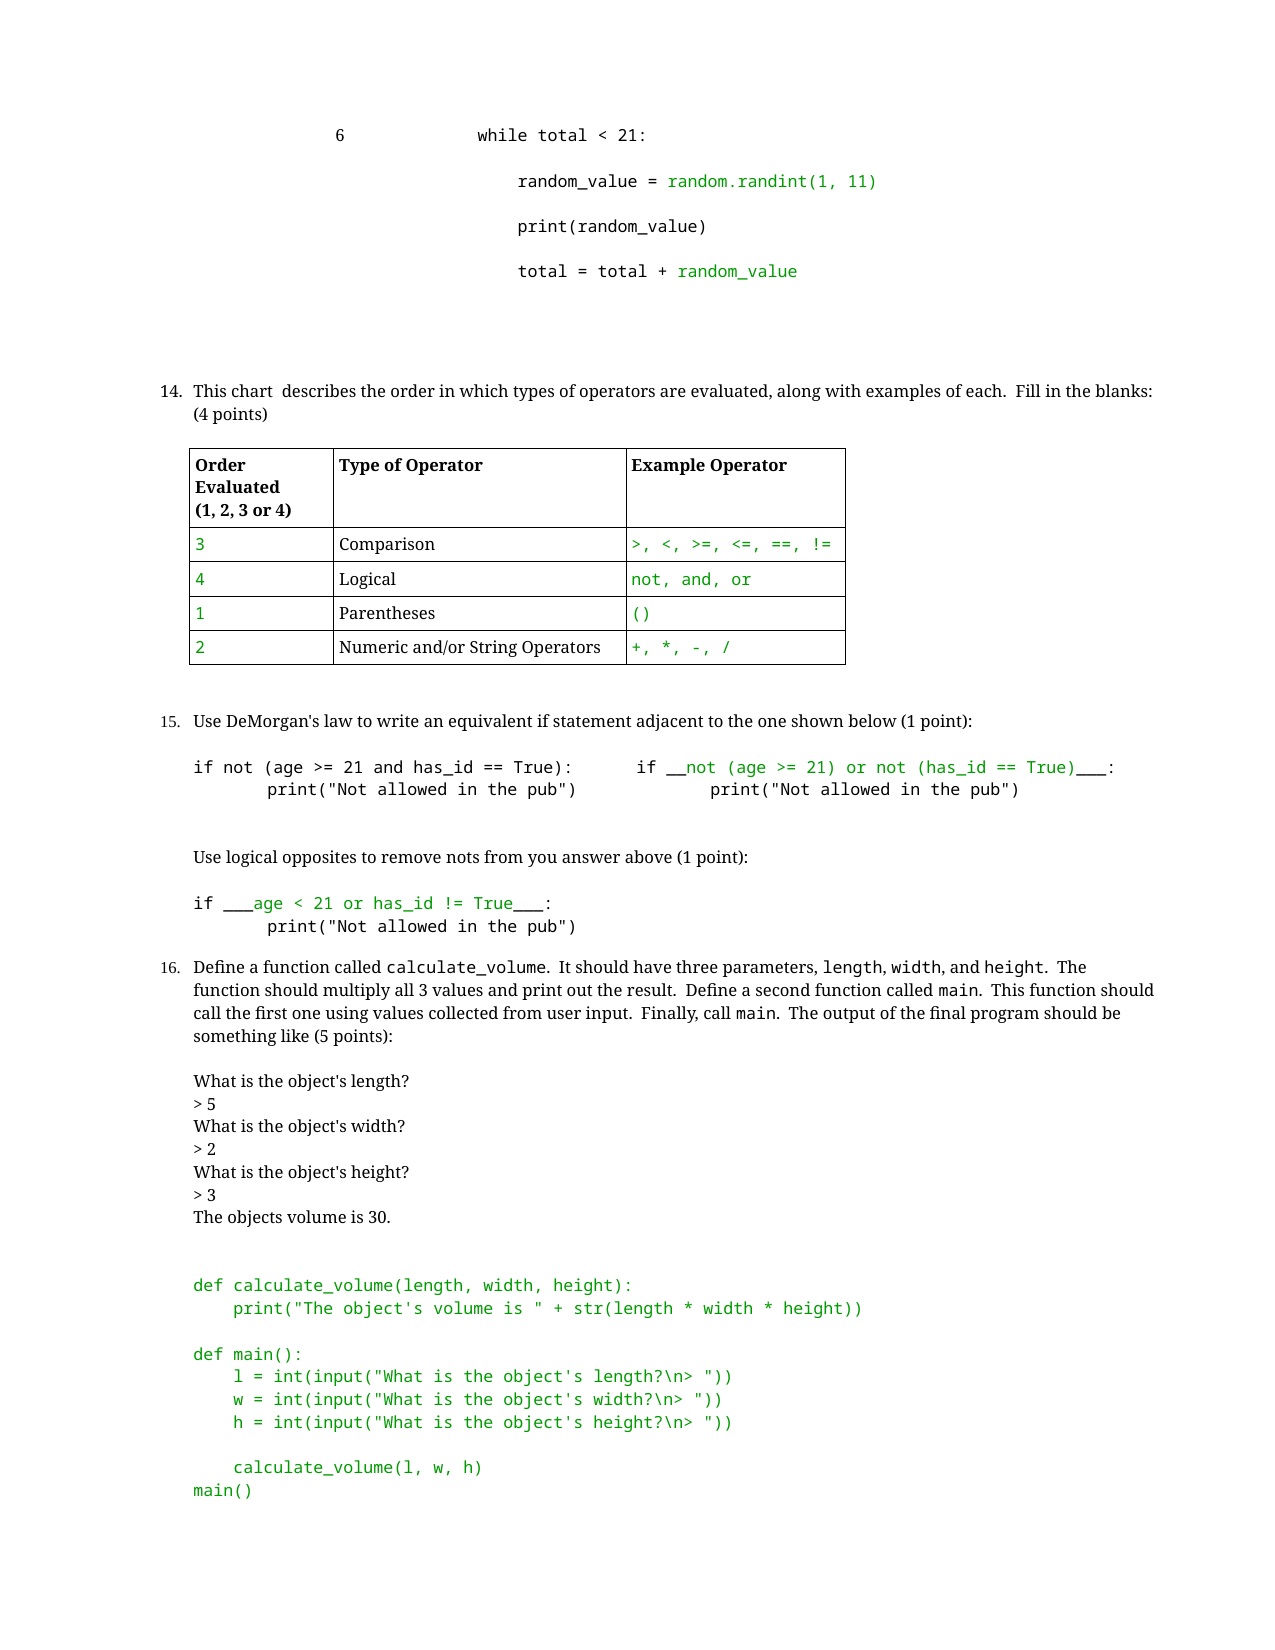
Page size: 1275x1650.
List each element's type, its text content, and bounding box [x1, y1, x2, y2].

table_header Order Evaluated (1, 2, 3 or 4) [190, 449, 333, 527]
list Use DeMorgan's law to write an equivalent if statement adjacent to the one shown below (1 point): if not (age >= 21 and has_id == True): if __not (age >= 21) or not (has_id == True)___: print("Not allowed in the pub") print("Not allowed in the pub") [156, 710, 1157, 801]
table_cell +, *, -, / [627, 631, 845, 664]
table_cell Numeric and/or String Operators [334, 631, 626, 664]
list > 2 What is the object's height? > 3 The objects volume is 30. def calculate_volume(length, width, height): [156, 1138, 1157, 1297]
list Use logical opposites to remove nots from you answer above (1 point): if ___age < 21 or has_id != True___: print("Not allowed in the pub") [156, 823, 1157, 956]
table_cell () [627, 597, 845, 630]
list Define a function called calculate_volume. It should have three parameters, length, width, and height. The function should multiply all 3 values and print out the result. Define a second function called main. This function should call the first one using values collected from user input. Finally, call main. The output of the final program should be something like (5 points): What is the object's length? > 5 What is the object's width? [156, 956, 1157, 1138]
table_header while total < 21: random_value = random.randint(1, 11) print(random_value) total = total + random_value [471, 118, 1158, 311]
table_cell Logical [334, 562, 626, 596]
table_cell not, and, or [627, 562, 845, 596]
list l = int(input("What is the object's length?\n> ")) [156, 1365, 1157, 1387]
table_header 6 [330, 118, 471, 311]
table_header [192, 118, 329, 311]
list print("The object's volume is " + str(length * width * height)) [156, 1297, 1157, 1319]
table_cell Comparison [334, 528, 626, 561]
list main() [156, 1478, 1157, 1501]
list w = int(input("What is the object's width?\n> ")) [156, 1387, 1157, 1410]
table_header Type of Operator [334, 449, 626, 527]
table_cell >, <, >=, <=, ==, != [627, 528, 845, 561]
list def main(): [156, 1342, 1157, 1365]
table_cell 2 [190, 631, 333, 664]
table_cell Parentheses [334, 597, 626, 630]
table_header Example Operator [627, 449, 845, 527]
list calculate_volume(l, w, h) [156, 1456, 1157, 1478]
table_cell 1 [190, 597, 333, 630]
table_cell 3 [190, 528, 333, 561]
table_cell 4 [190, 562, 333, 596]
list h = int(input("What is the object's height?\n> ")) [156, 1410, 1157, 1433]
list This chart describes the order in which types of operators are evaluated, along with examples of each. Fill in the blanks: (4 points) [156, 379, 1157, 447]
